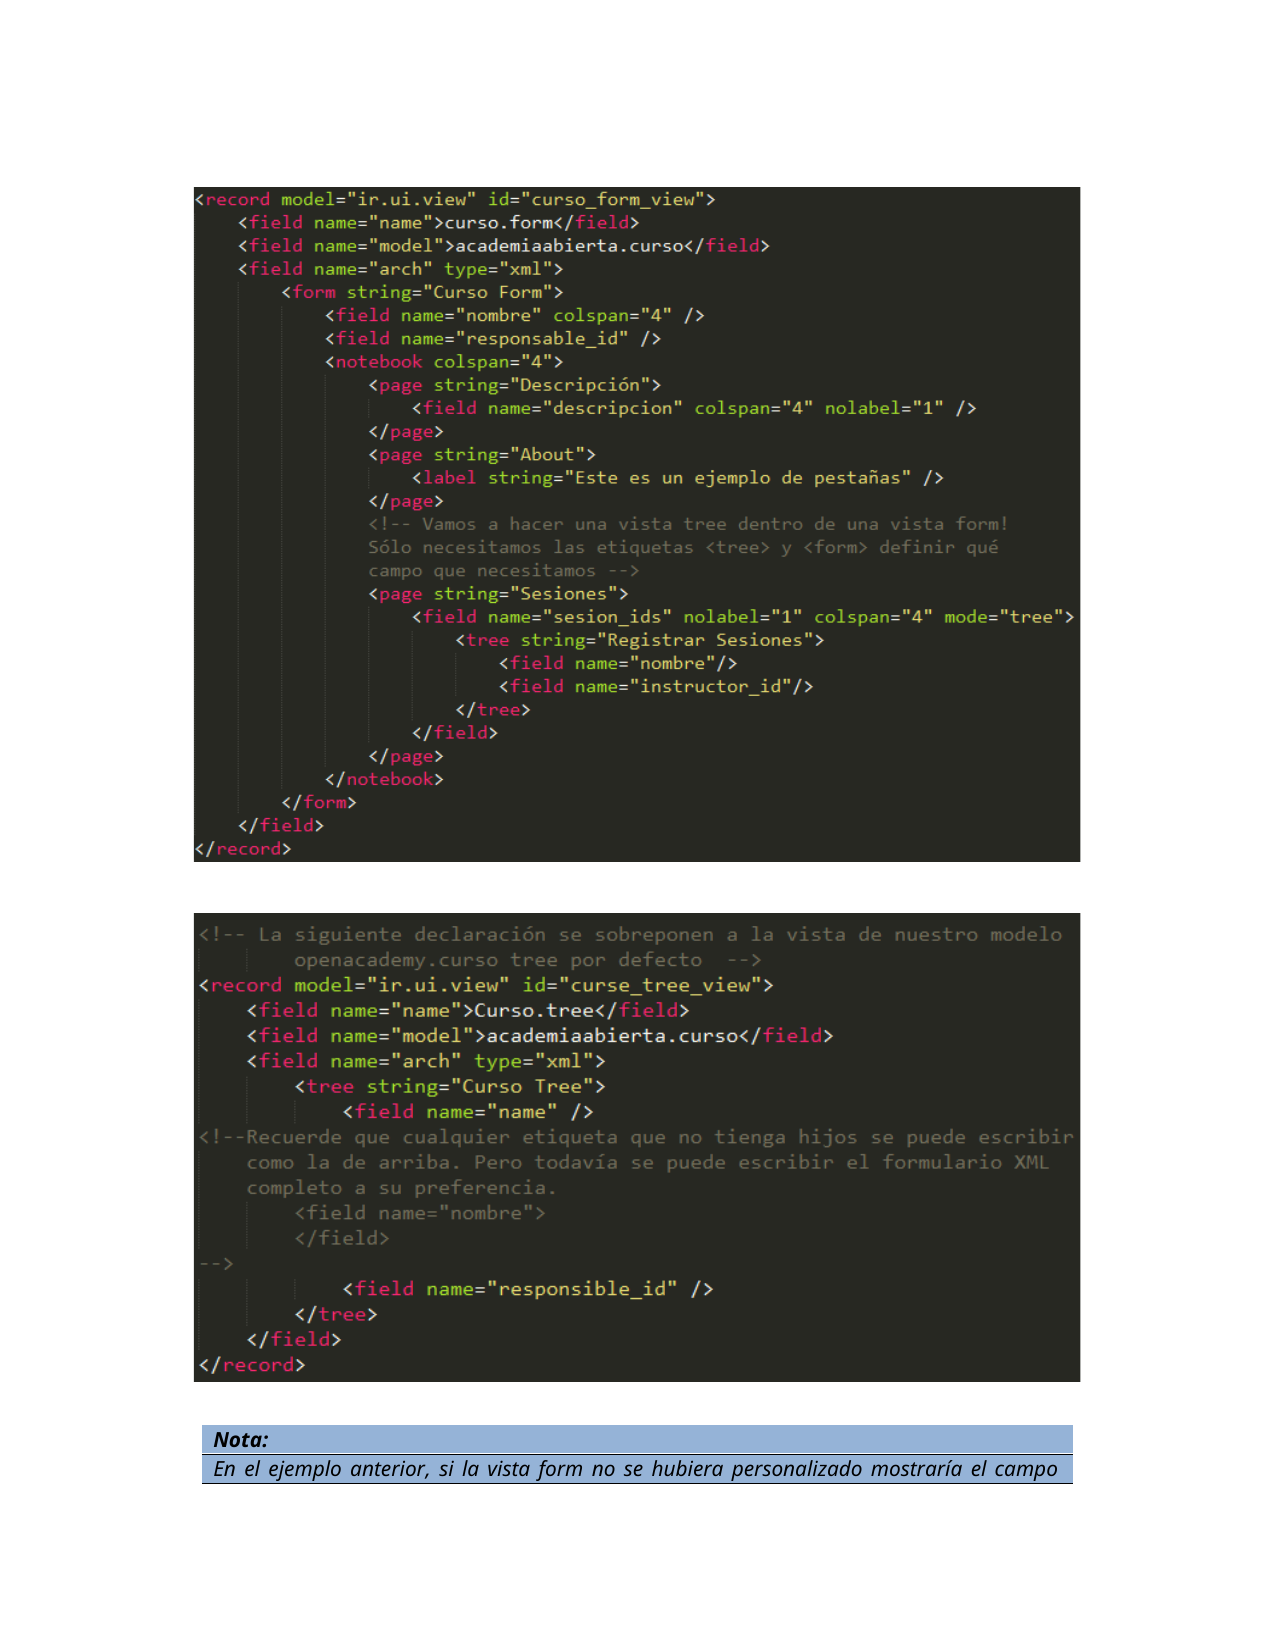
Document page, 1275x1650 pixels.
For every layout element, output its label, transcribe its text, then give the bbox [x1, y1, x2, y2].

picture [193, 187, 1081, 862]
table_header Nota: [202, 1425, 1073, 1453]
table_cell En el ejemplo anterior, si la vista form no se hubiera personalizado mostraría el campo [202, 1455, 1073, 1483]
picture [193, 913, 1081, 1382]
